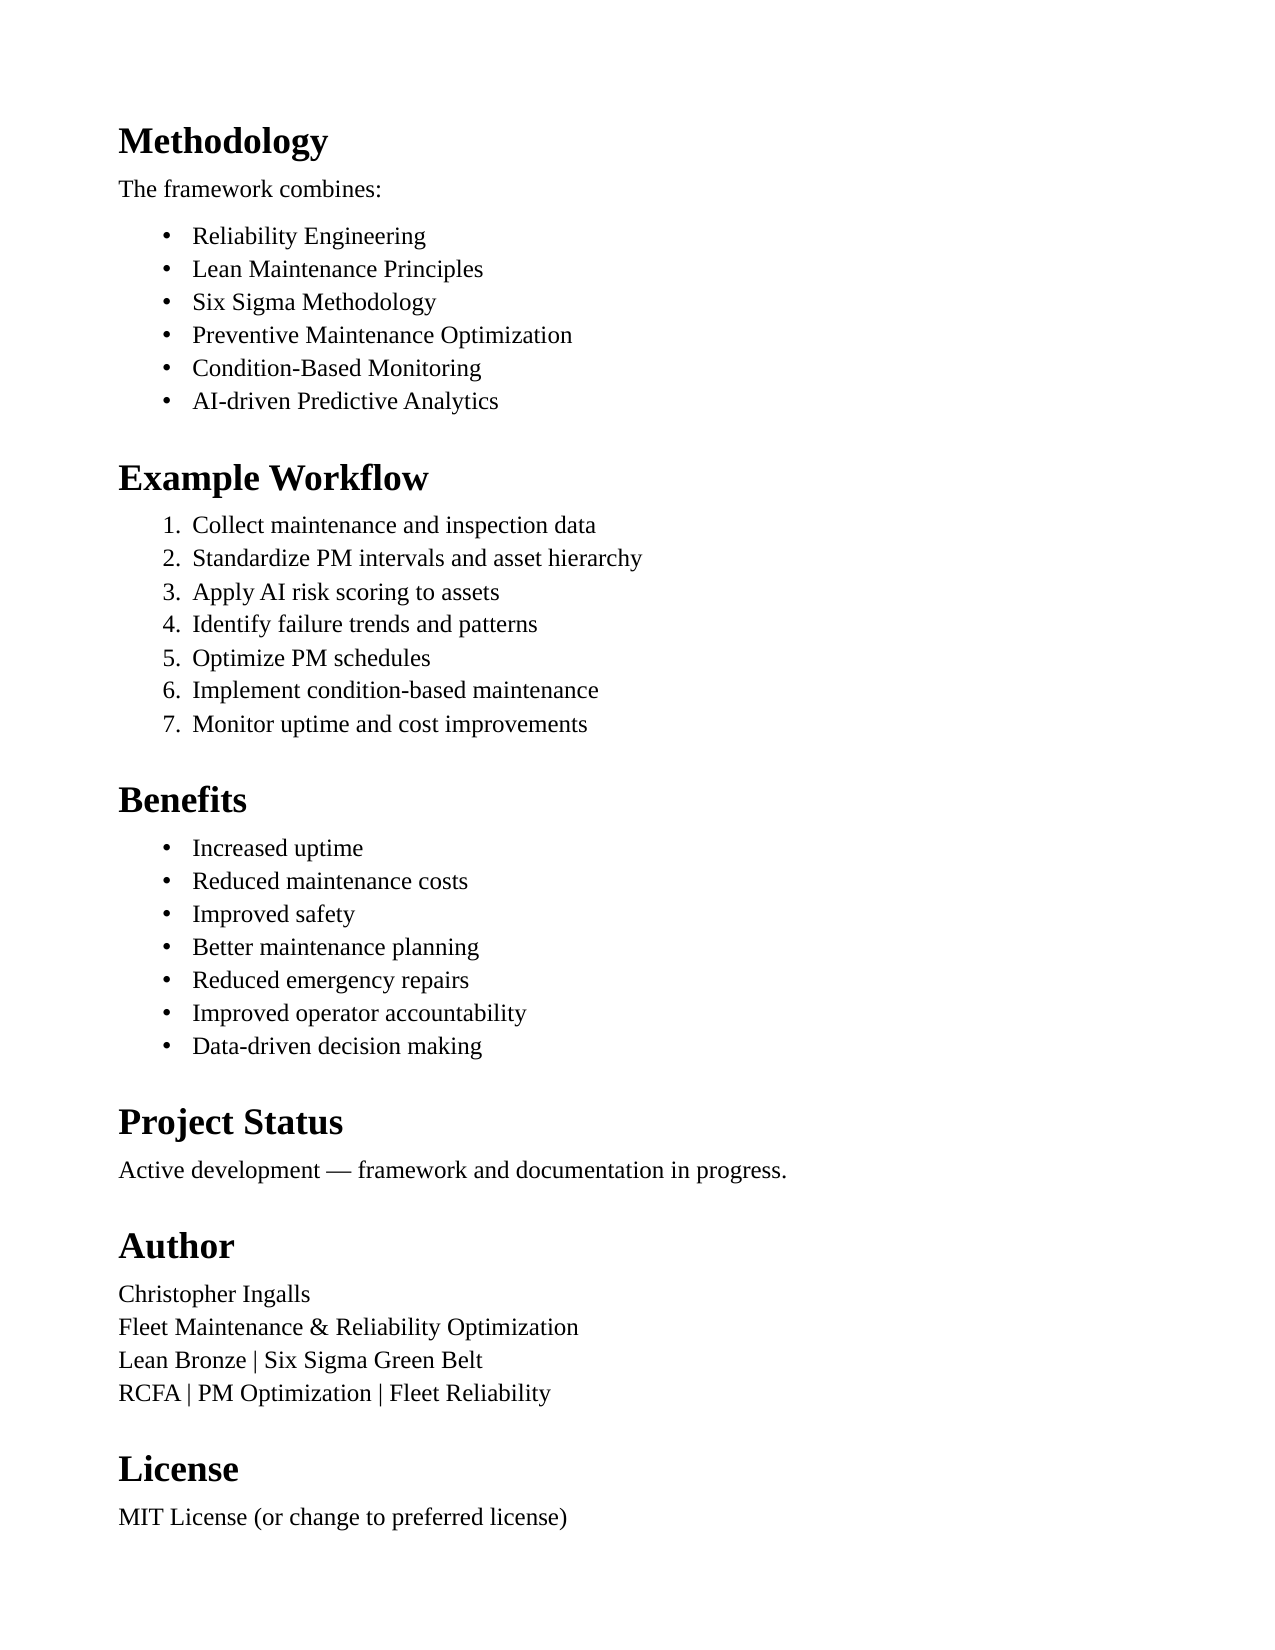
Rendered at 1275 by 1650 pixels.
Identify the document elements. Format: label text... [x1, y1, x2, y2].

text Christopher Ingalls Fleet Maintenance & Reliability Optimization Lean Bronze | Six Sigma Green Belt RCFA | PM Optimization | Fleet Reliability [118, 1279, 1157, 1407]
list Standardize PM intervals and asset hierarchy [162, 543, 1157, 572]
list Collect maintenance and inspection data [162, 511, 1157, 539]
list Condition-Based Monitoring [162, 353, 1157, 382]
list Improved safety [162, 899, 1157, 927]
list Improved operator accountability [162, 998, 1157, 1027]
subtitle Example Workflow [118, 455, 1157, 498]
text Active development — framework and documentation in progress. [118, 1155, 1157, 1184]
subtitle Methodology [118, 118, 1157, 161]
list Preventive Maintenance Optimization [162, 320, 1157, 349]
list Identify failure trends and patterns [162, 609, 1157, 638]
list Optimize PM schedules [162, 643, 1157, 671]
list Reduced maintenance costs [162, 866, 1157, 894]
subtitle Project Status [118, 1099, 1157, 1142]
list Reliability Engineering [162, 221, 1157, 250]
subtitle Author [118, 1223, 1157, 1266]
list Reduced emergency repairs [162, 965, 1157, 993]
subtitle Benefits [118, 777, 1157, 820]
text MIT License (or change to preferred license) [118, 1502, 1157, 1531]
list AI-driven Predictive Analytics [162, 386, 1157, 415]
list Apply AI risk scoring to assets [162, 577, 1157, 605]
list Lean Maintenance Principles [162, 254, 1157, 283]
list Better maintenance planning [162, 932, 1157, 961]
list Increased uptime [162, 833, 1157, 861]
subtitle License [118, 1446, 1157, 1489]
list Data-driven decision making [162, 1031, 1157, 1059]
list Monitor uptime and cost improvements [162, 709, 1157, 737]
text The framework combines: [118, 174, 1157, 202]
list Six Sigma Methodology [162, 287, 1157, 316]
list Implement condition-based maintenance [162, 676, 1157, 704]
